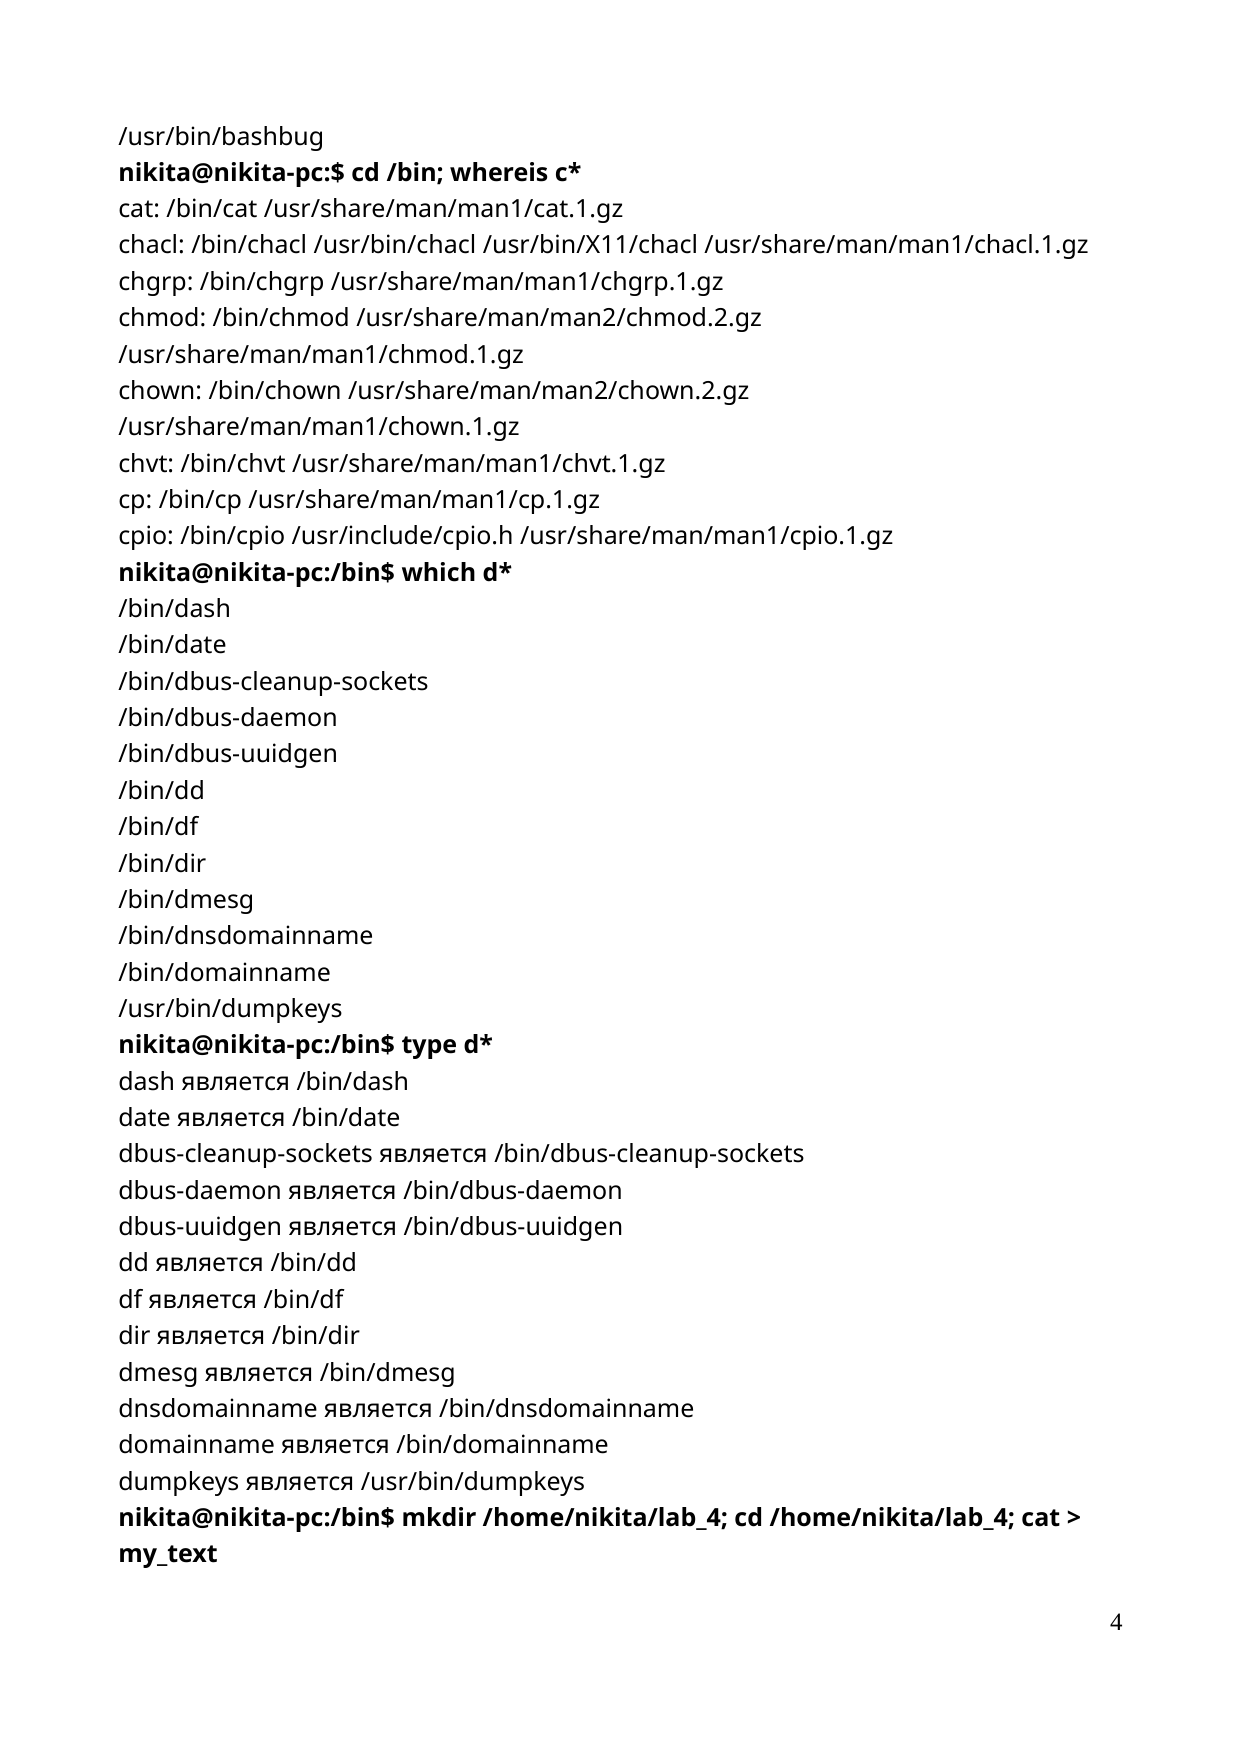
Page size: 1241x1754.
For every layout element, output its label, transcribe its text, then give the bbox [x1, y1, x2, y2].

list chown: /bin/chown /usr/share/man/man2/chown.2.gz /usr/share/man/man1/chown.1.gz [118, 373, 1122, 443]
list dbus-cleanup-sockets является /bin/dbus-cleanup-sockets [118, 1136, 1122, 1170]
list chgrp: /bin/chgrp /usr/share/man/man1/chgrp.1.gz [118, 263, 1122, 298]
list /bin/dd [118, 772, 1122, 807]
list dir является /bin/dir [118, 1318, 1122, 1352]
list cat: /bin/cat /usr/share/man/man1/cat.1.gz [118, 191, 1122, 225]
list cp: /bin/cp /usr/share/man/man1/cp.1.gz [118, 482, 1122, 516]
list dbus-uuidgen является /bin/dbus-uuidgen [118, 1209, 1122, 1243]
list domainname является /bin/domainname [118, 1427, 1122, 1461]
list nikita@nikita-pc:$ cd /bin; whereis c* [118, 154, 1122, 188]
list dash является /bin/dash [118, 1063, 1122, 1097]
list /bin/dbus-cleanup-sockets [118, 663, 1122, 697]
list dbus-daemon является /bin/dbus-daemon [118, 1172, 1122, 1206]
list cpio: /bin/cpio /usr/include/cpio.h /usr/share/man/man1/cpio.1.gz [118, 518, 1122, 552]
list chmod: /bin/chmod /usr/share/man/man2/chmod.2.gz /usr/share/man/man1/chmod.1.gz [118, 300, 1122, 370]
list date является /bin/date [118, 1100, 1122, 1134]
list /bin/dir [118, 845, 1122, 879]
list /bin/dash [118, 591, 1122, 625]
list dumpkeys является /usr/bin/dumpkeys [118, 1463, 1122, 1497]
list dd является /bin/dd [118, 1245, 1122, 1279]
list /bin/dnsdomainname [118, 918, 1122, 952]
list df является /bin/df [118, 1281, 1122, 1316]
list nikita@nikita-pc:/bin$ mkdir /home/nikita/lab_4; cd /home/nikita/lab_4; cat > my_text [118, 1499, 1122, 1570]
list /bin/df [118, 809, 1122, 843]
list /usr/bin/dumpkeys [118, 991, 1122, 1025]
list dmesg является /bin/dmesg [118, 1354, 1122, 1388]
list nikita@nikita-pc:/bin$ type d* [118, 1027, 1122, 1061]
list /usr/bin/bashbug [118, 118, 1122, 152]
list /bin/domainname [118, 954, 1122, 988]
list dnsdomainname является /bin/dnsdomainname [118, 1391, 1122, 1424]
list /bin/date [118, 627, 1122, 661]
list /bin/dmesg [118, 882, 1122, 916]
list /bin/dbus-uuidgen [118, 736, 1122, 770]
list chvt: /bin/chvt /usr/share/man/man1/chvt.1.gz [118, 445, 1122, 479]
list chacl: /bin/chacl /usr/bin/chacl /usr/bin/X11/chacl /usr/share/man/man1/chacl.1.gz [118, 227, 1122, 261]
list /bin/dbus-daemon [118, 700, 1122, 734]
list nikita@nikita-pc:/bin$ which d* [118, 554, 1122, 588]
